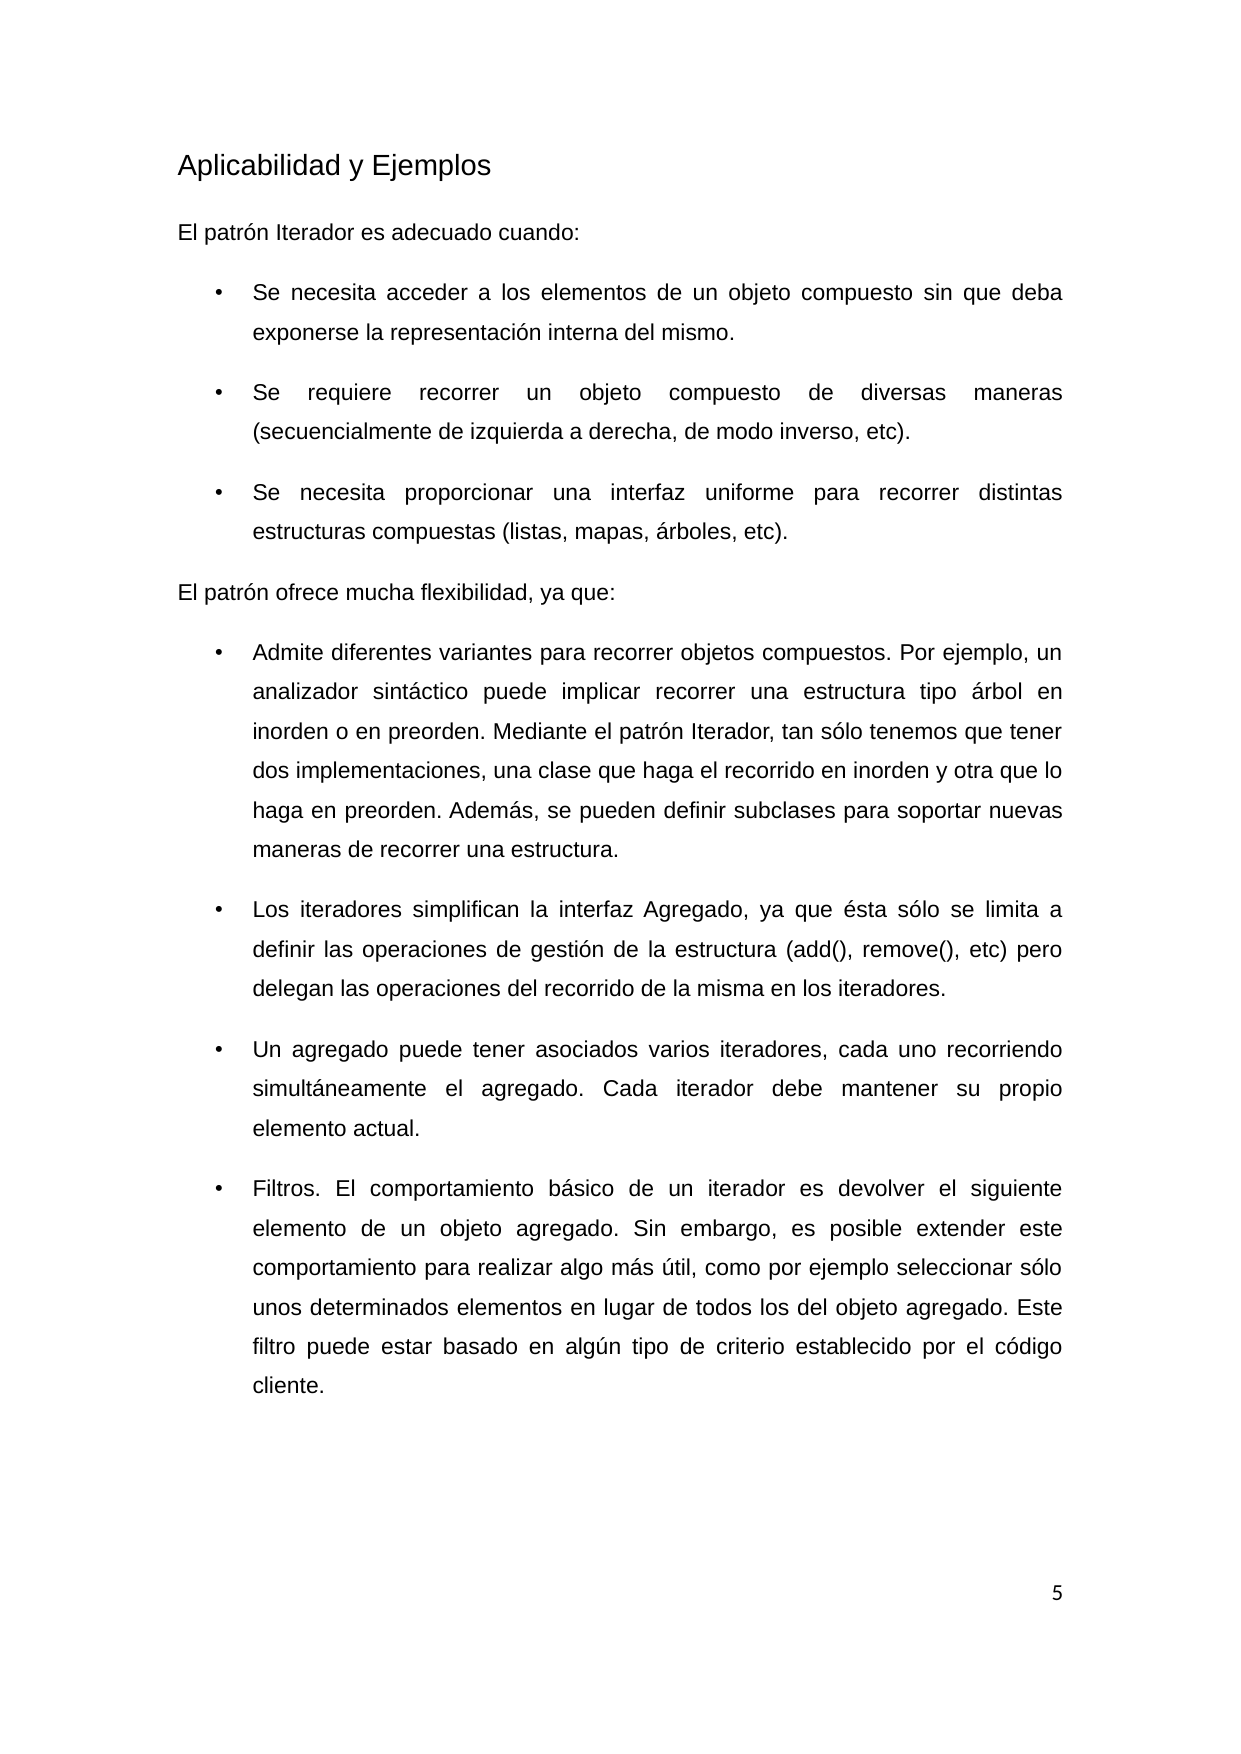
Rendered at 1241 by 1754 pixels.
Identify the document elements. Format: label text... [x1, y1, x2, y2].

list Admite diferentes variantes para recorrer objetos compuestos. Por ejemplo, un analizador sintáctico puede implicar recorrer una estructura tipo árbol en inorden o en preorden. Mediante el patrón Iterador, tan sólo tenemos que tener dos implementaciones, una clase que haga el recorrido en inorden y otra que lo haga en preorden. Además, se pueden definir subclases para soportar nuevas maneras de recorrer una estructura. [215, 639, 1063, 862]
text El patrón Iterador es adecuado cuando: [177, 219, 1063, 245]
list Filtros. El comportamiento básico de un iterador es devolver el siguiente elemento de un objeto agregado. Sin embargo, es posible extender este comportamiento para realizar algo más útil, como por ejemplo seleccionar sólo unos determinados elementos en lugar de todos los del objeto agregado. Este filtro puede estar basado en algún tipo de criterio establecido por el código cliente. [215, 1175, 1063, 1399]
list Los iteradores simplifican la interfaz Agregado, ya que ésta sólo se limita a definir las operaciones de gestión de la estructura (add(), remove(), etc) pero delegan las operaciones del recorrido de la misma en los iteradores. [215, 896, 1063, 1002]
list Se necesita proporcionar una interfaz uniforme para recorrer distintas estructuras compuestas (listas, mapas, árboles, etc). [215, 479, 1063, 544]
list Un agregado puede tener asociados varios iteradores, cada uno recorriendo simultáneamente el agregado. Cada iterador debe mantener su propio elemento actual. [215, 1036, 1063, 1141]
list Se necesita acceder a los elementos de un objeto compuesto sin que deba exponerse la representación interna del mismo. [215, 279, 1063, 345]
text Aplicabilidad y Ejemplos [177, 148, 1063, 181]
list Se requiere recorrer un objeto compuesto de diversas maneras (secuencialmente de izquierda a derecha, de modo inverso, etc). [215, 379, 1063, 445]
text El patrón ofrece mucha flexibilidad, ya que: [177, 578, 1063, 605]
